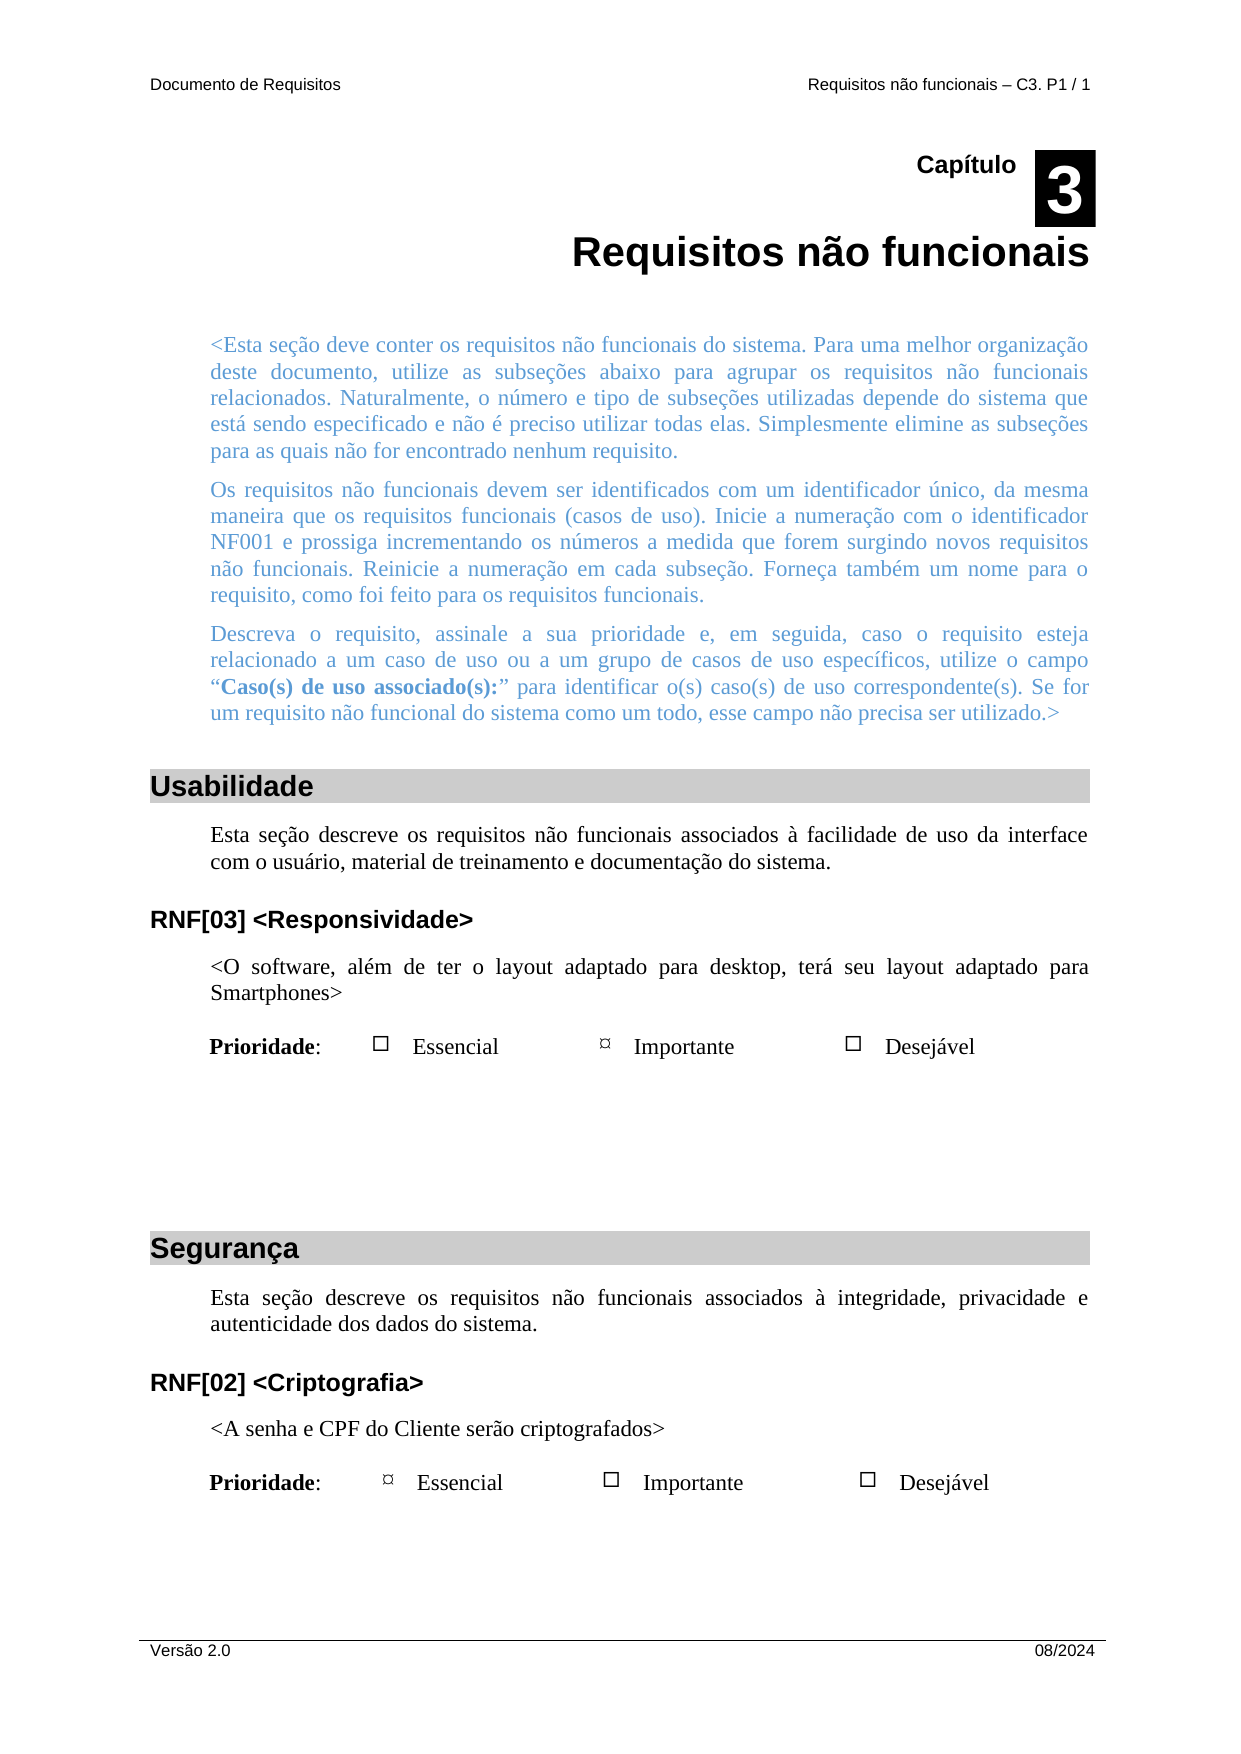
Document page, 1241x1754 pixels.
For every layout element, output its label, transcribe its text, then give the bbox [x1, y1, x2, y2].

table_header  [357, 1012, 401, 1081]
text RNF[02] <Criptografia> [150, 1367, 1090, 1396]
table_cell [632, 1517, 843, 1594]
table_header  [360, 1448, 405, 1517]
table_header [829, 1120, 873, 1194]
subtitle Segurança [150, 1231, 1090, 1265]
table_header [874, 1120, 1017, 1194]
table_header  [843, 1448, 888, 1517]
table_cell [194, 1517, 360, 1594]
table_header  [586, 1448, 632, 1517]
text <O software, além de ter o layout adaptado para desktop, terá seu layout adaptado para Smartphones> [210, 953, 1090, 1006]
table_header [623, 1120, 829, 1194]
table_header  [829, 1012, 873, 1081]
table_cell [843, 1517, 888, 1594]
table_header Desejável [888, 1448, 1035, 1517]
table_header [401, 1120, 578, 1194]
table_cell [586, 1517, 632, 1594]
text RNF[03] <Responsividade> [150, 905, 1090, 934]
text Descreva o requisito, assinale a sua prioridade e, em seguida, caso o requisito esteja relacionado a um caso de uso ou a um grupo de casos de uso específicos, utilize o campo “Caso(s) de uso associado(s):” para identificar o(s) caso(s) de uso correspondente(s). Se for um requisito não funcional do sistema como um todo, esse campo não precisa ser utilizado.> [210, 620, 1090, 725]
text Esta seção descreve os requisitos não funcionais associados à integridade, privacidade e autenticidade dos dados do sistema. [210, 1283, 1090, 1336]
table_header [578, 1120, 622, 1194]
table_header Essencial [405, 1448, 586, 1517]
subtitle Usabilidade [150, 769, 1090, 803]
table_header Prioridade: [194, 1012, 357, 1081]
table_header [194, 1120, 357, 1194]
text Os requisitos não funcionais devem ser identificados com um identificador único, da mesma maneira que os requisitos funcionais (casos de uso). Inicie a numeração com o identificador NF001 e prossiga incrementando os números a medida que forem surgindo novos requisitos não funcionais. Reinicie a numeração em cada subseção. Forneça também um nome para o requisito, como foi feito para os requisitos funcionais. [210, 476, 1090, 607]
text Esta seção descreve os requisitos não funcionais associados à facilidade de uso da interface com o usuário, material de treinamento e documentação do sistema. [210, 821, 1090, 874]
table_header [357, 1120, 401, 1194]
table_header Importante [623, 1012, 829, 1081]
table_header  [578, 1012, 622, 1081]
table_header Essencial [401, 1012, 578, 1081]
table_header Prioridade: [194, 1448, 360, 1517]
table_cell [405, 1517, 586, 1594]
text Capítulo [150, 150, 1035, 227]
table_header Importante [632, 1448, 843, 1517]
table_cell [360, 1517, 405, 1594]
text <Esta seção deve conter os requisitos não funcionais do sistema. Para uma melhor organização deste documento, utilize as subseções abaixo para agrupar os requisitos não funcionais relacionados. Naturalmente, o número e tipo de subseções utilizadas depende do sistema que está sendo especificado e não é preciso utilizar todas elas. Simplesmente elimine as subseções para as quais não for encontrado nenhum requisito. [210, 331, 1090, 463]
table_cell [888, 1517, 1035, 1594]
subtitle Requisitos não funcionais [150, 227, 1090, 275]
text <A senha e CPF do Cliente serão criptografados> [210, 1415, 1090, 1441]
table_header Desejável [874, 1012, 1017, 1081]
